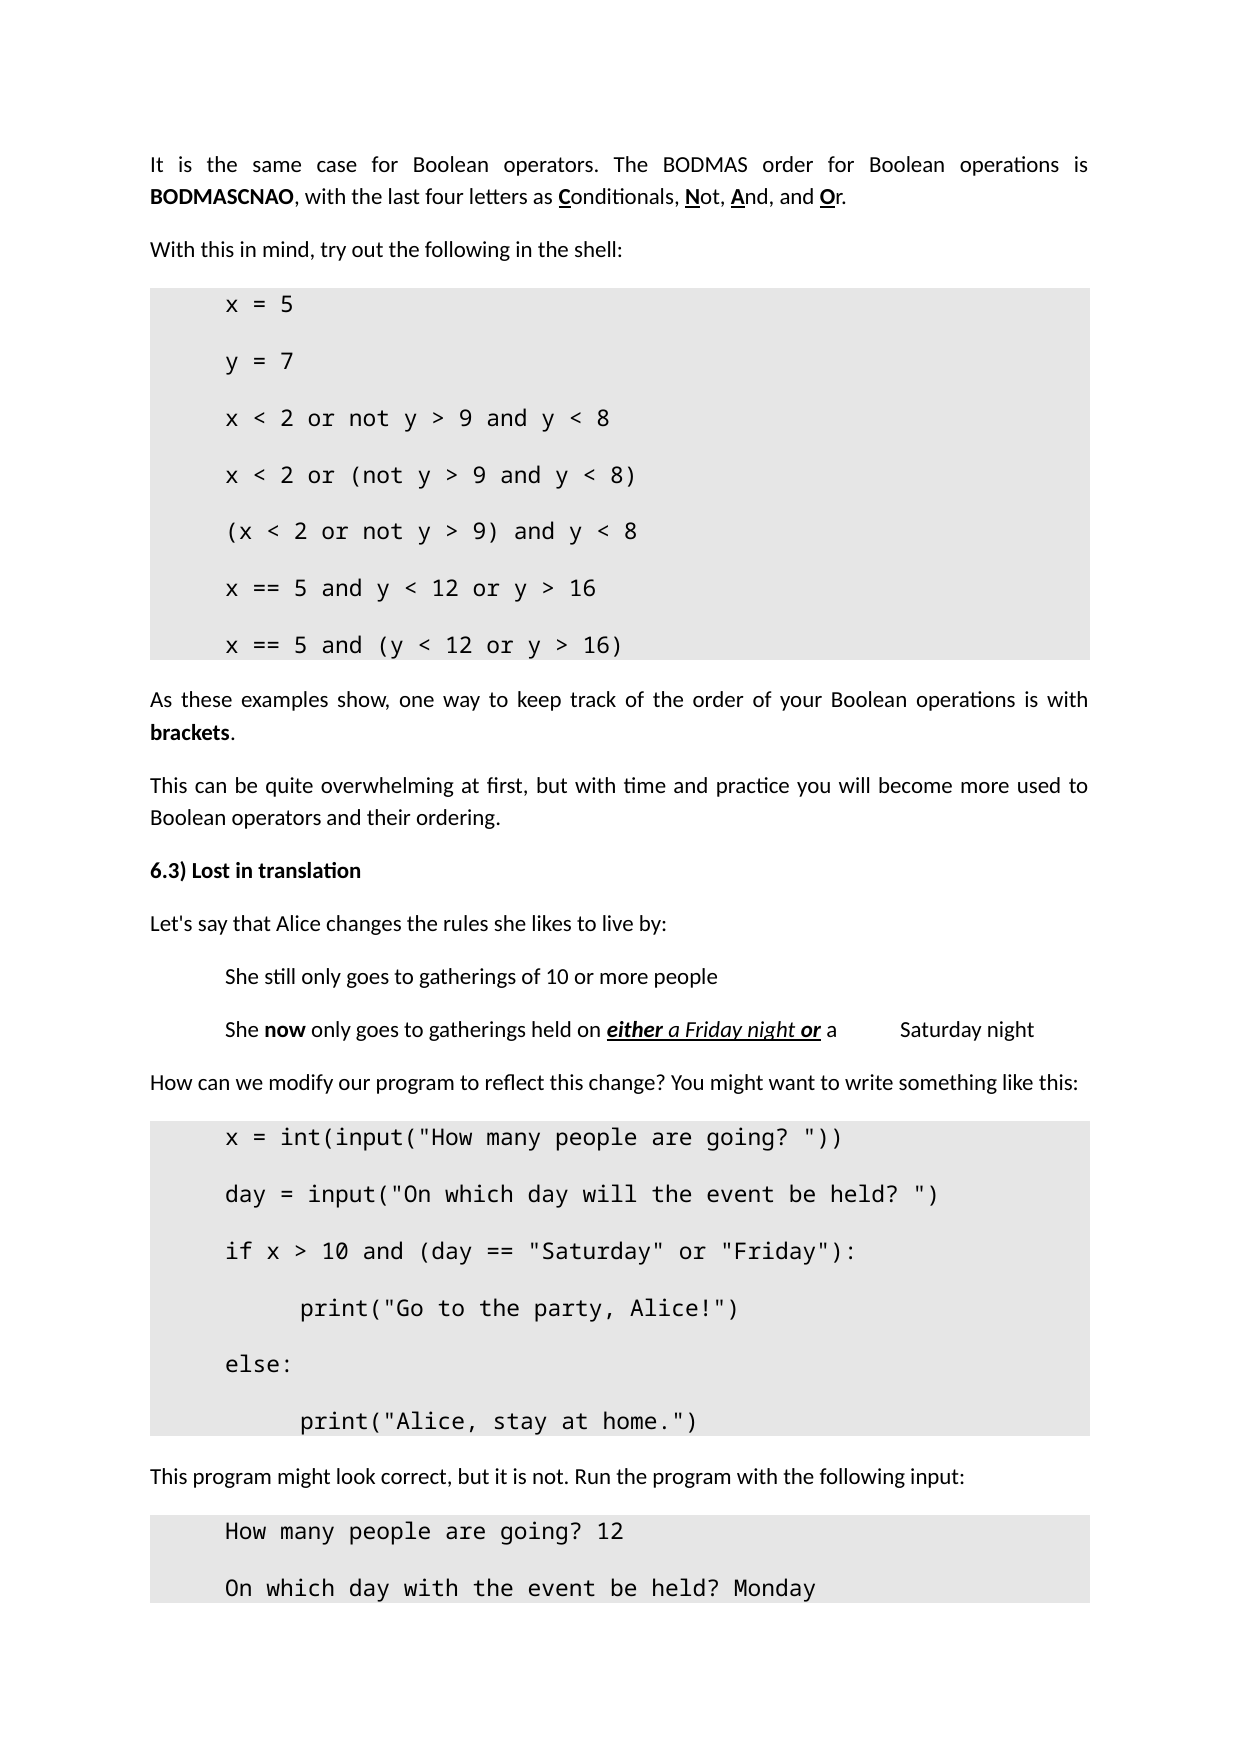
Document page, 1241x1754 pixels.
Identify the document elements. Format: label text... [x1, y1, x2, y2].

text x == 5 and y < 12 or y > 16 [150, 572, 1090, 603]
text This can be quite overwhelming at first, but with time and practice you will become more used to Boolean operators and their ordering. [150, 771, 1090, 831]
text else: [150, 1348, 1090, 1379]
text 6.3) Lost in translation [150, 856, 1090, 884]
text print("Go to the party, Alice!") [150, 1291, 1090, 1323]
text print("Alice, stay at home.") [150, 1405, 1090, 1436]
text This program might look correct, but it is not. Run the program with the following input: [150, 1462, 1090, 1490]
text How can we modify our program to reflect this change? You might want to write something like this: [150, 1068, 1090, 1096]
text As these examples show, one way to keep track of the order of your Boolean operations is with brackets. [150, 686, 1090, 746]
text She now only goes to gatherings held on either a Friday night or a Saturday night [150, 1015, 1090, 1043]
text x = 5 [150, 288, 1090, 319]
text On which day with the event be held? Monday [150, 1572, 1090, 1603]
text day = input("On which day will the event be held? ") [150, 1178, 1090, 1209]
text It is the same case for Boolean operators. The BODMAS order for Boolean operations is BODMASCNAO, with the last four letters as Conditionals, Not, And, and Or. [150, 150, 1090, 210]
text if x > 10 and (day == "Saturday" or "Friday"): [150, 1235, 1090, 1266]
text (x < 2 or not y > 9) and y < 8 [150, 515, 1090, 547]
text How many people are going? 12 [150, 1515, 1090, 1546]
text y = 7 [150, 345, 1090, 376]
text x = int(input("How many people are going? ")) [150, 1121, 1090, 1152]
text x == 5 and (y < 12 or y > 16) [150, 629, 1090, 660]
text x < 2 or (not y > 9 and y < 8) [150, 458, 1090, 490]
text Let's say that Alice changes the rules she likes to live by: [150, 909, 1090, 937]
text With this in mind, try out the following in the shell: [150, 235, 1090, 263]
text x < 2 or not y > 9 and y < 8 [150, 402, 1090, 433]
text She still only goes to gatherings of 10 or more people [150, 962, 1090, 990]
